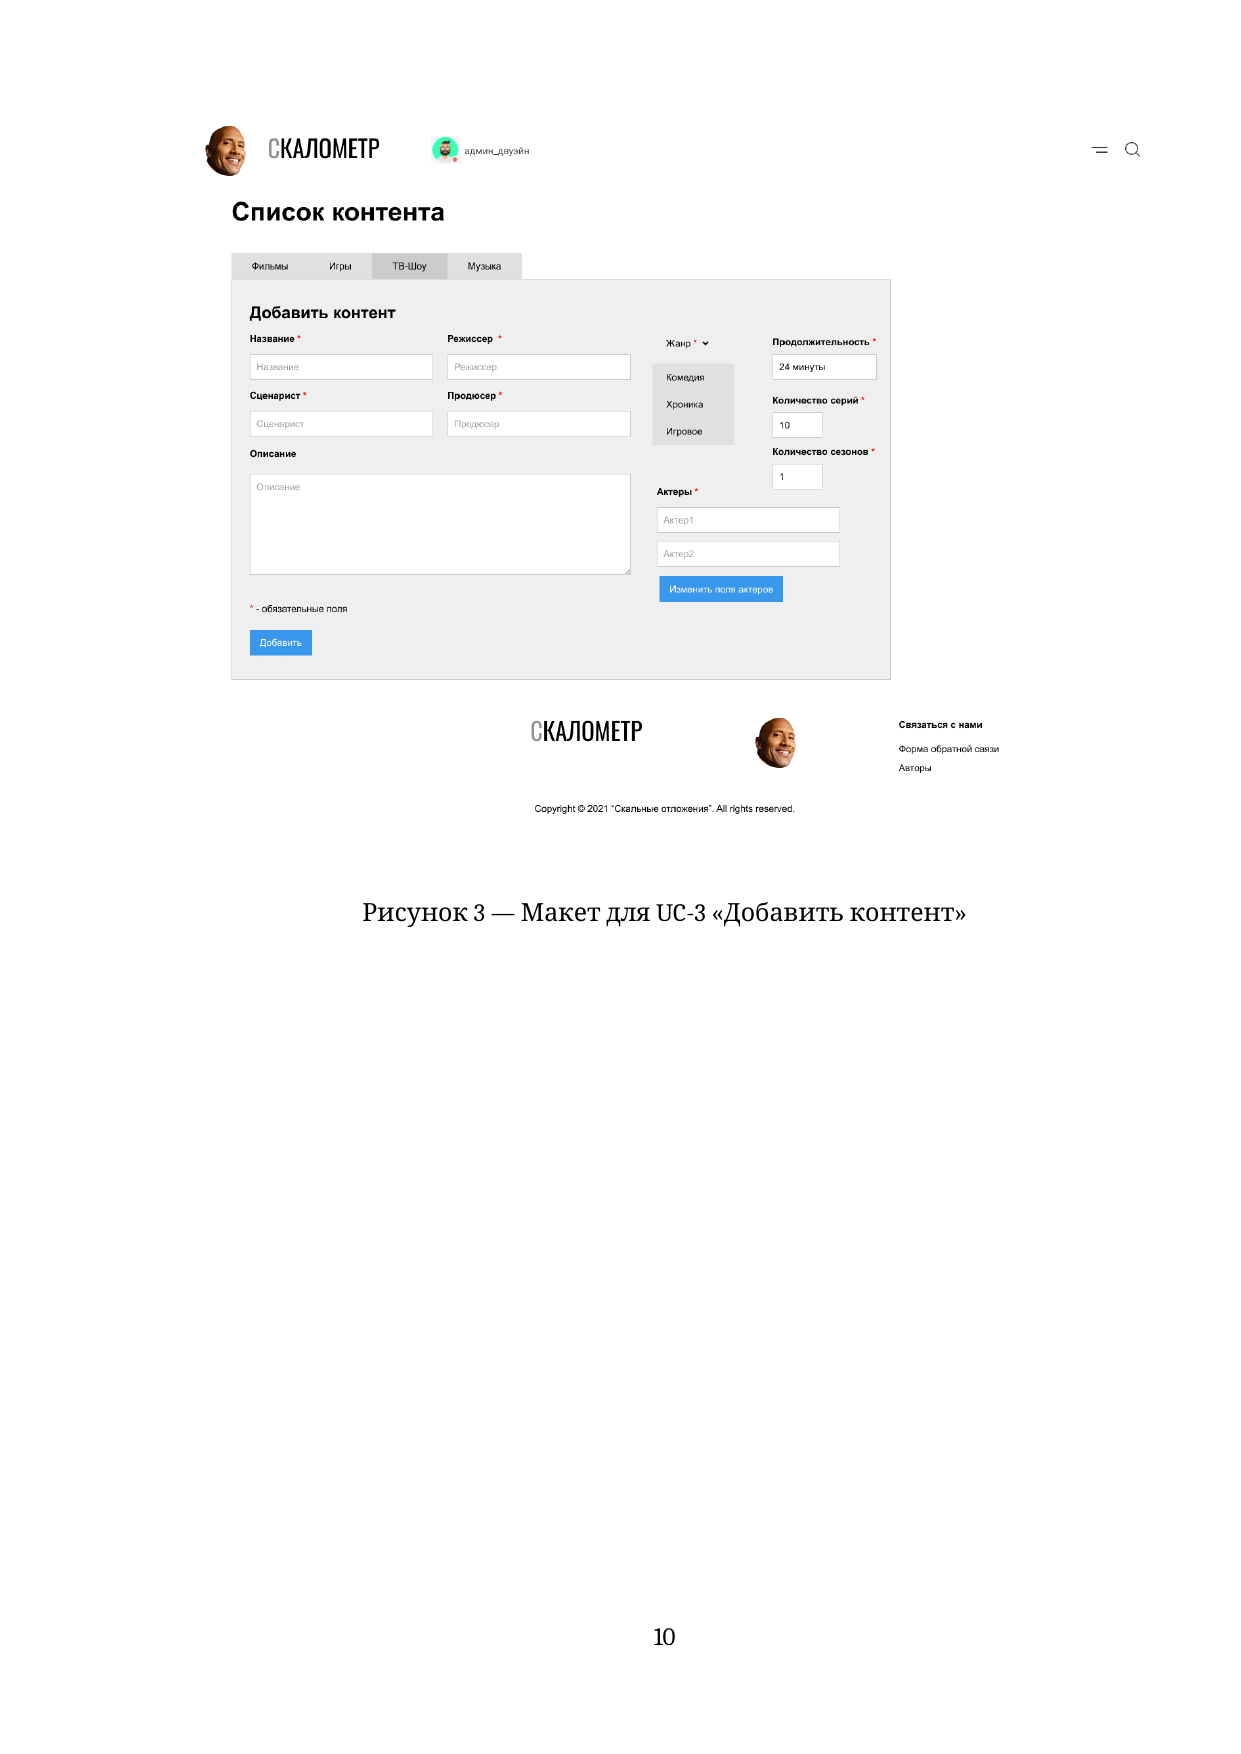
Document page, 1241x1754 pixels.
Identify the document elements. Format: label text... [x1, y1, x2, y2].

picture [177, 118, 1152, 842]
text Рисунок 3 — Макет для UC-3 «Добавить контент» [177, 899, 1152, 928]
